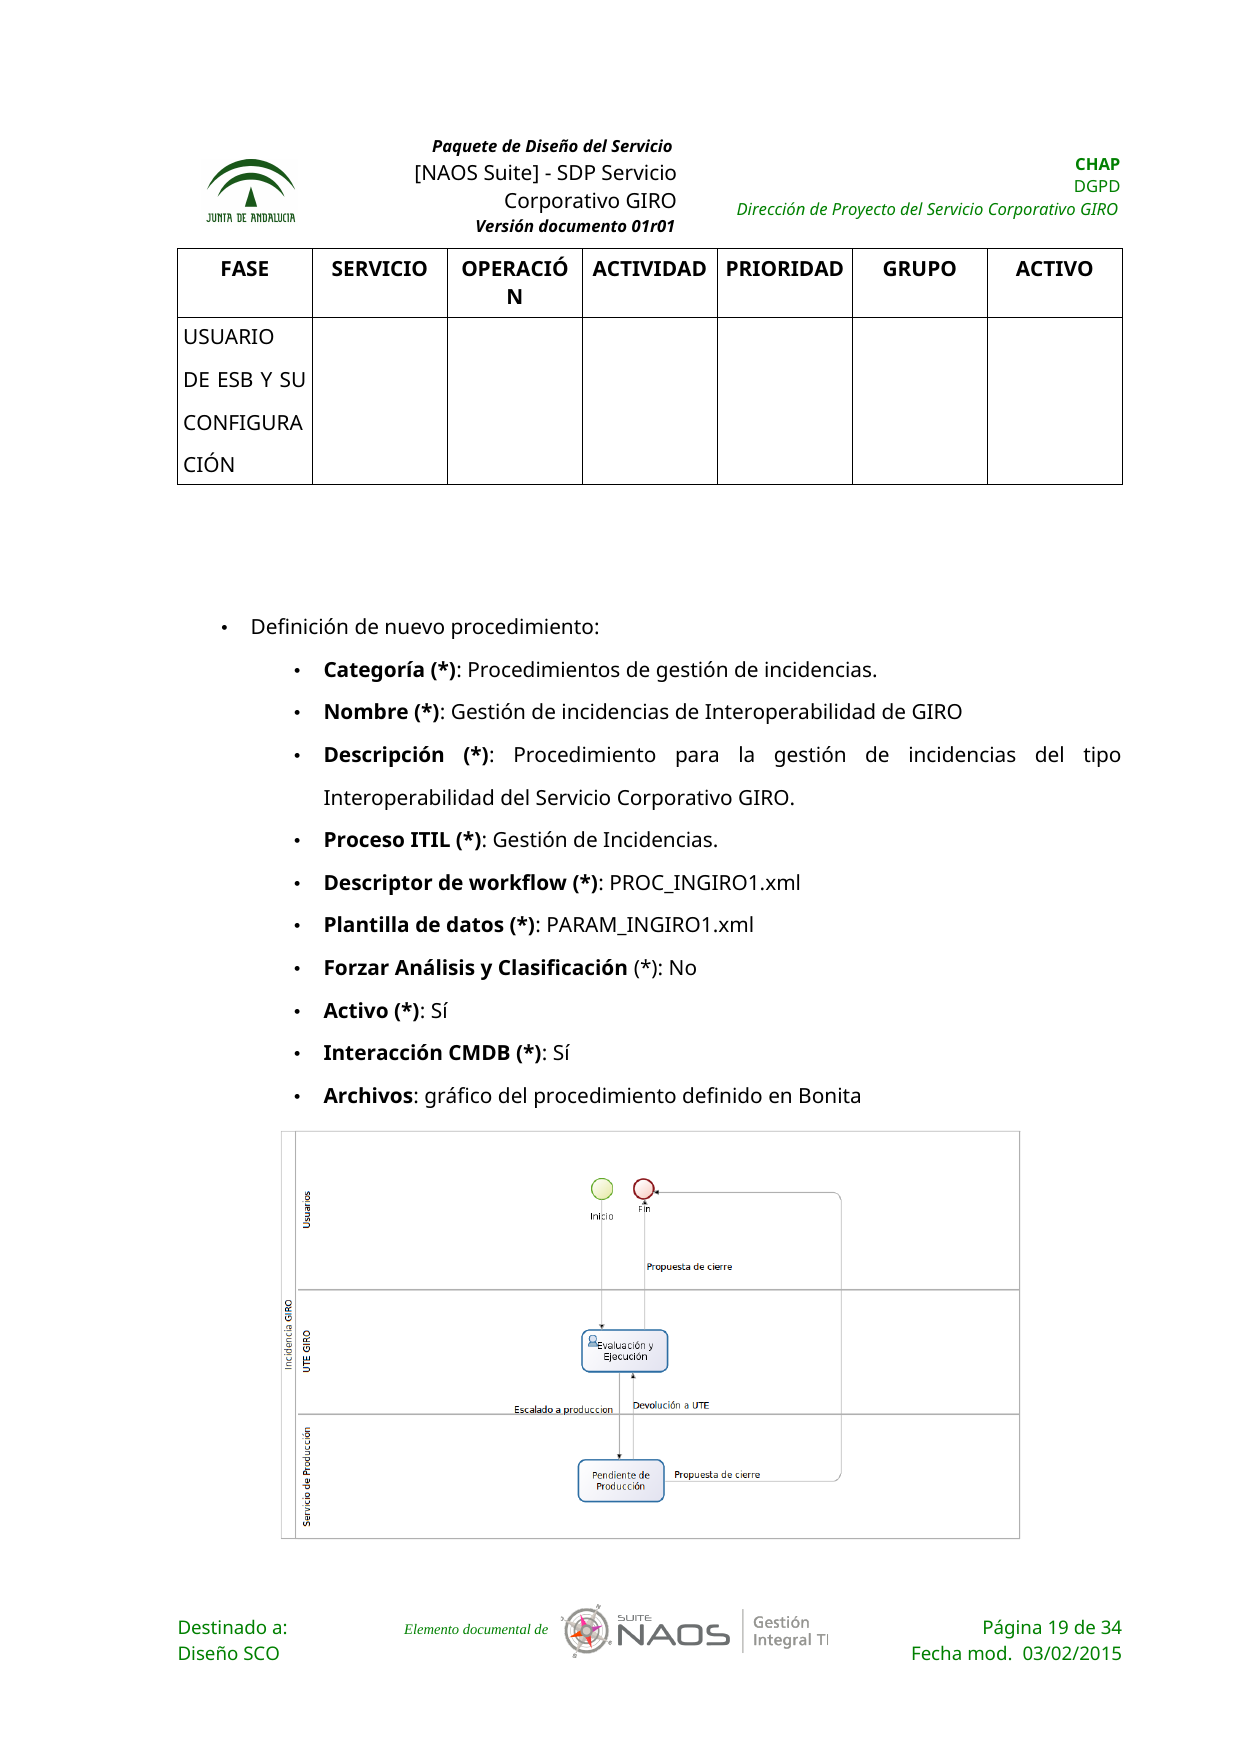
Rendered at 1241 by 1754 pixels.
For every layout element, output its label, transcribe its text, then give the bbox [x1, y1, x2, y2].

table_header FASE [178, 249, 312, 317]
list Proceso ITIL (*): Gestión de Incidencias. [294, 825, 1122, 854]
table_header GRUPO [853, 249, 987, 317]
table_cell [988, 318, 1122, 484]
picture [560, 1604, 829, 1658]
list Activo (*): Sí [294, 996, 1122, 1024]
table_cell [718, 318, 852, 484]
list Descripción (*): Procedimiento para la gestión de incidencias del tipo Interoperabilidad del Servicio Corporativo GIRO. [294, 740, 1122, 811]
list Categoría (*): Procedimientos de gestión de incidencias. [294, 655, 1122, 683]
table_header SERVICIO [313, 249, 447, 317]
table_cell [448, 318, 582, 484]
table_cell [853, 318, 987, 484]
list Descriptor de workflow (*): PROC_INGIRO1.xml [294, 868, 1122, 896]
table_cell [583, 318, 717, 484]
list Interacción CMDB (*): Sí [294, 1038, 1122, 1067]
list Definición de nuevo procedimiento: [221, 612, 1122, 641]
picture [273, 1123, 1027, 1546]
table_header ACTIVO [988, 249, 1122, 317]
list Archivos: gráfico del procedimiento definido en Bonita [294, 1081, 1122, 1109]
table_header OPERACIÓN [448, 249, 582, 317]
list Plantilla de datos (*): PARAM_INGIRO1.xml [294, 911, 1122, 939]
table_header PRIORIDAD [718, 249, 852, 317]
table_cell USUARIO DE ESB Y SU CONFIGURACIÓN [178, 318, 312, 484]
list Nombre (*): Gestión de incidencias de Interoperabilidad de GIRO [294, 697, 1122, 726]
table_cell [313, 318, 447, 484]
table_header ACTIVIDAD [583, 249, 717, 317]
picture [201, 159, 298, 226]
list Forzar Análisis y Clasificación (*): No [294, 953, 1122, 982]
